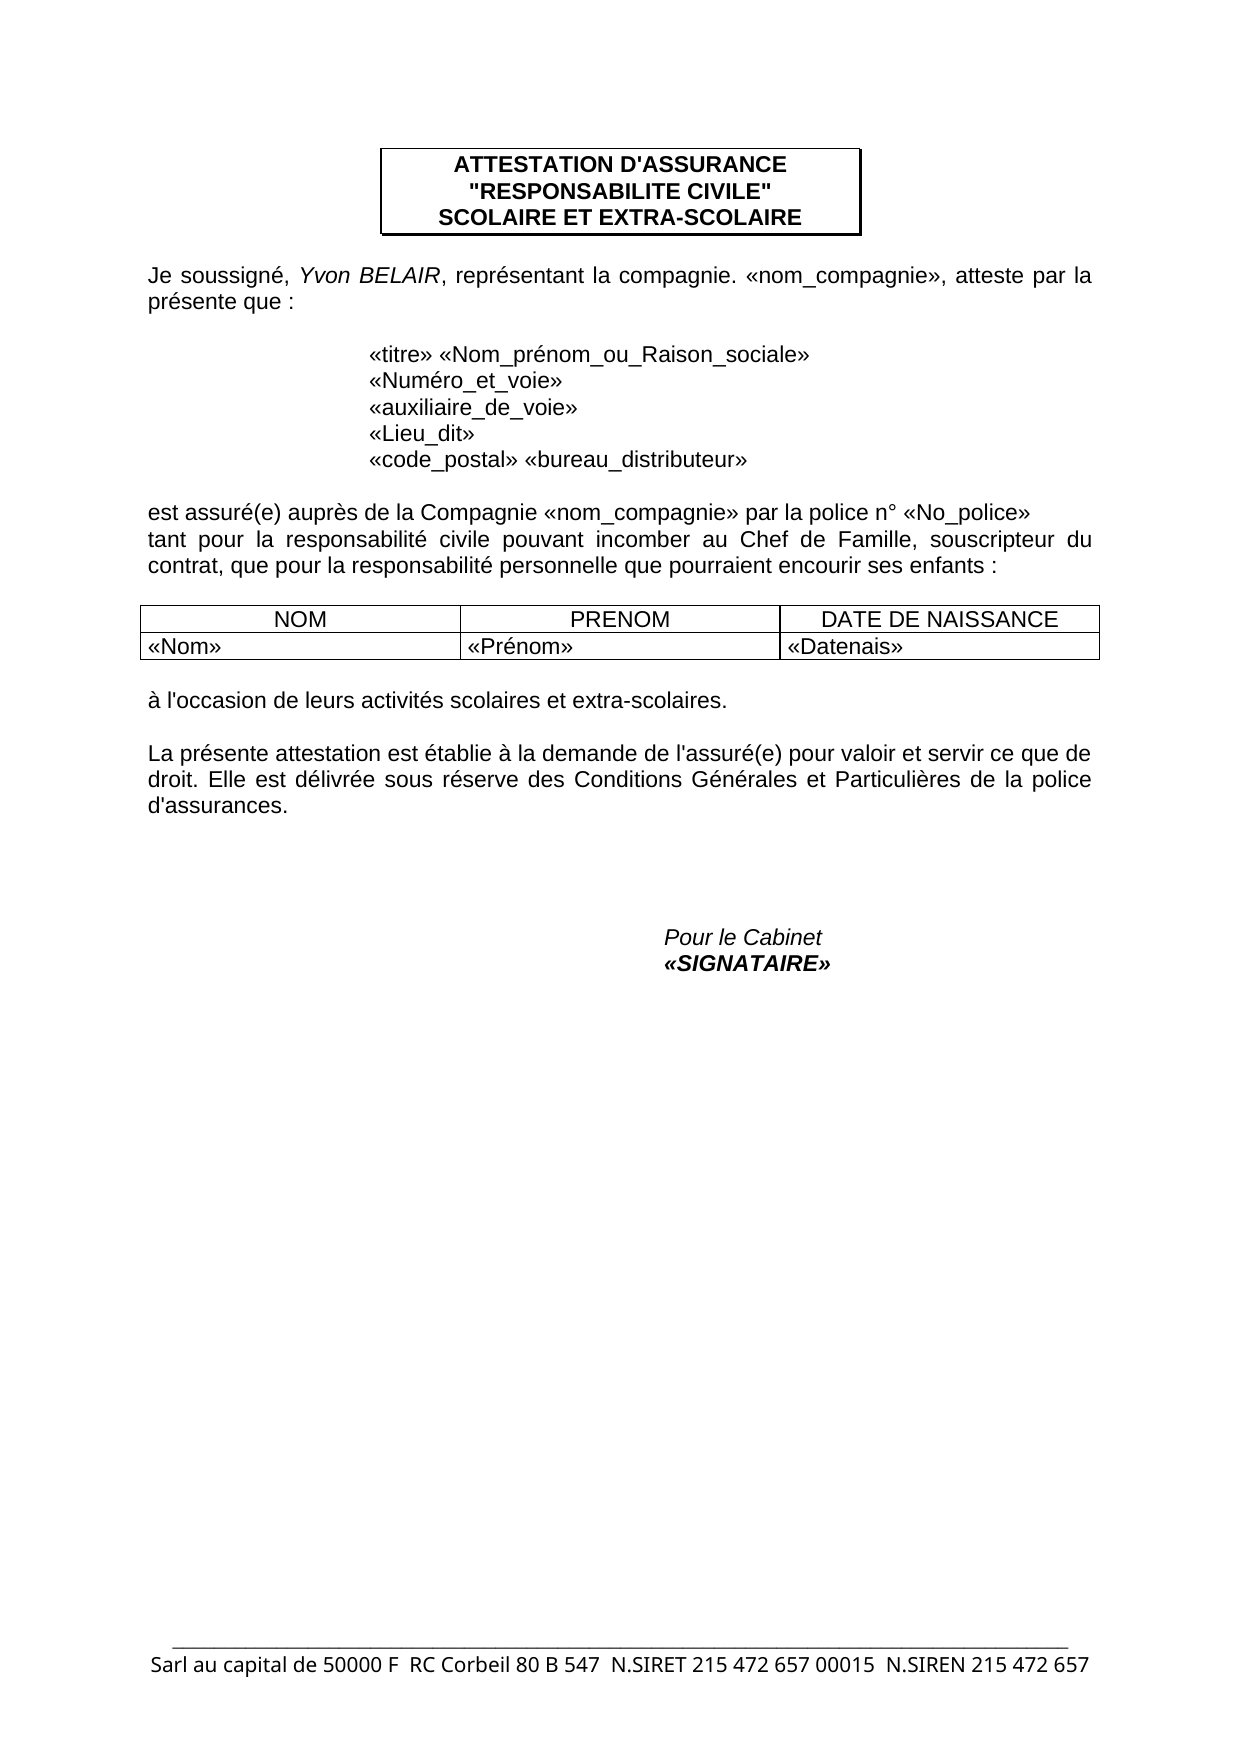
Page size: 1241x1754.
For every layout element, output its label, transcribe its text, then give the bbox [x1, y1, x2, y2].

text Je soussigné, Yvon BELAIR, représentant la compagnie. «nom_compagnie», atteste par la présente que : [148, 262, 1093, 315]
table_cell «Nom» [141, 633, 460, 659]
text Pour le Cabinet [148, 924, 1093, 950]
text «Lieu_dit» [369, 420, 1093, 446]
table_header PRENOM [461, 606, 779, 632]
text ATTESTATION D'ASSURANCE [382, 149, 859, 174]
table_header NOM [141, 606, 460, 632]
table_header DATE DE NAISSANCE [781, 606, 1099, 632]
table_cell «Prénom» [461, 633, 779, 659]
text «auxiliaire_de_voie» [369, 394, 1093, 420]
text La présente attestation est établie à la demande de l'assuré(e) pour valoir et servir ce que de droit. Elle est délivrée sous réserve des Conditions Générales et Particulières de la police d'assurances. [148, 739, 1093, 818]
text «Numéro_et_voie» [369, 367, 1093, 394]
text "RESPONSABILITE CIVILE" [382, 174, 859, 200]
text «SIGNATAIRE» [148, 950, 1093, 977]
text tant pour la responsabilité civile pouvant incomber au Chef de Famille, souscripteur du contrat, que pour la responsabilité personnelle que pourraient encourir ses enfants : [148, 526, 1093, 578]
text «titre» «Nom_prénom_ou_Raison_sociale» [369, 341, 1093, 367]
text SCOLAIRE ET EXTRA-SCOLAIRE [382, 200, 859, 233]
text à l'occasion de leurs activités scolaires et extra-scolaires. [148, 687, 1093, 713]
text «code_postal» «bureau_distributeur» [369, 446, 1093, 473]
table_cell «Datenais» [781, 633, 1099, 659]
text est assuré(e) auprès de la Compagnie «nom_compagnie» par la police n° «No_police» [148, 499, 1093, 526]
